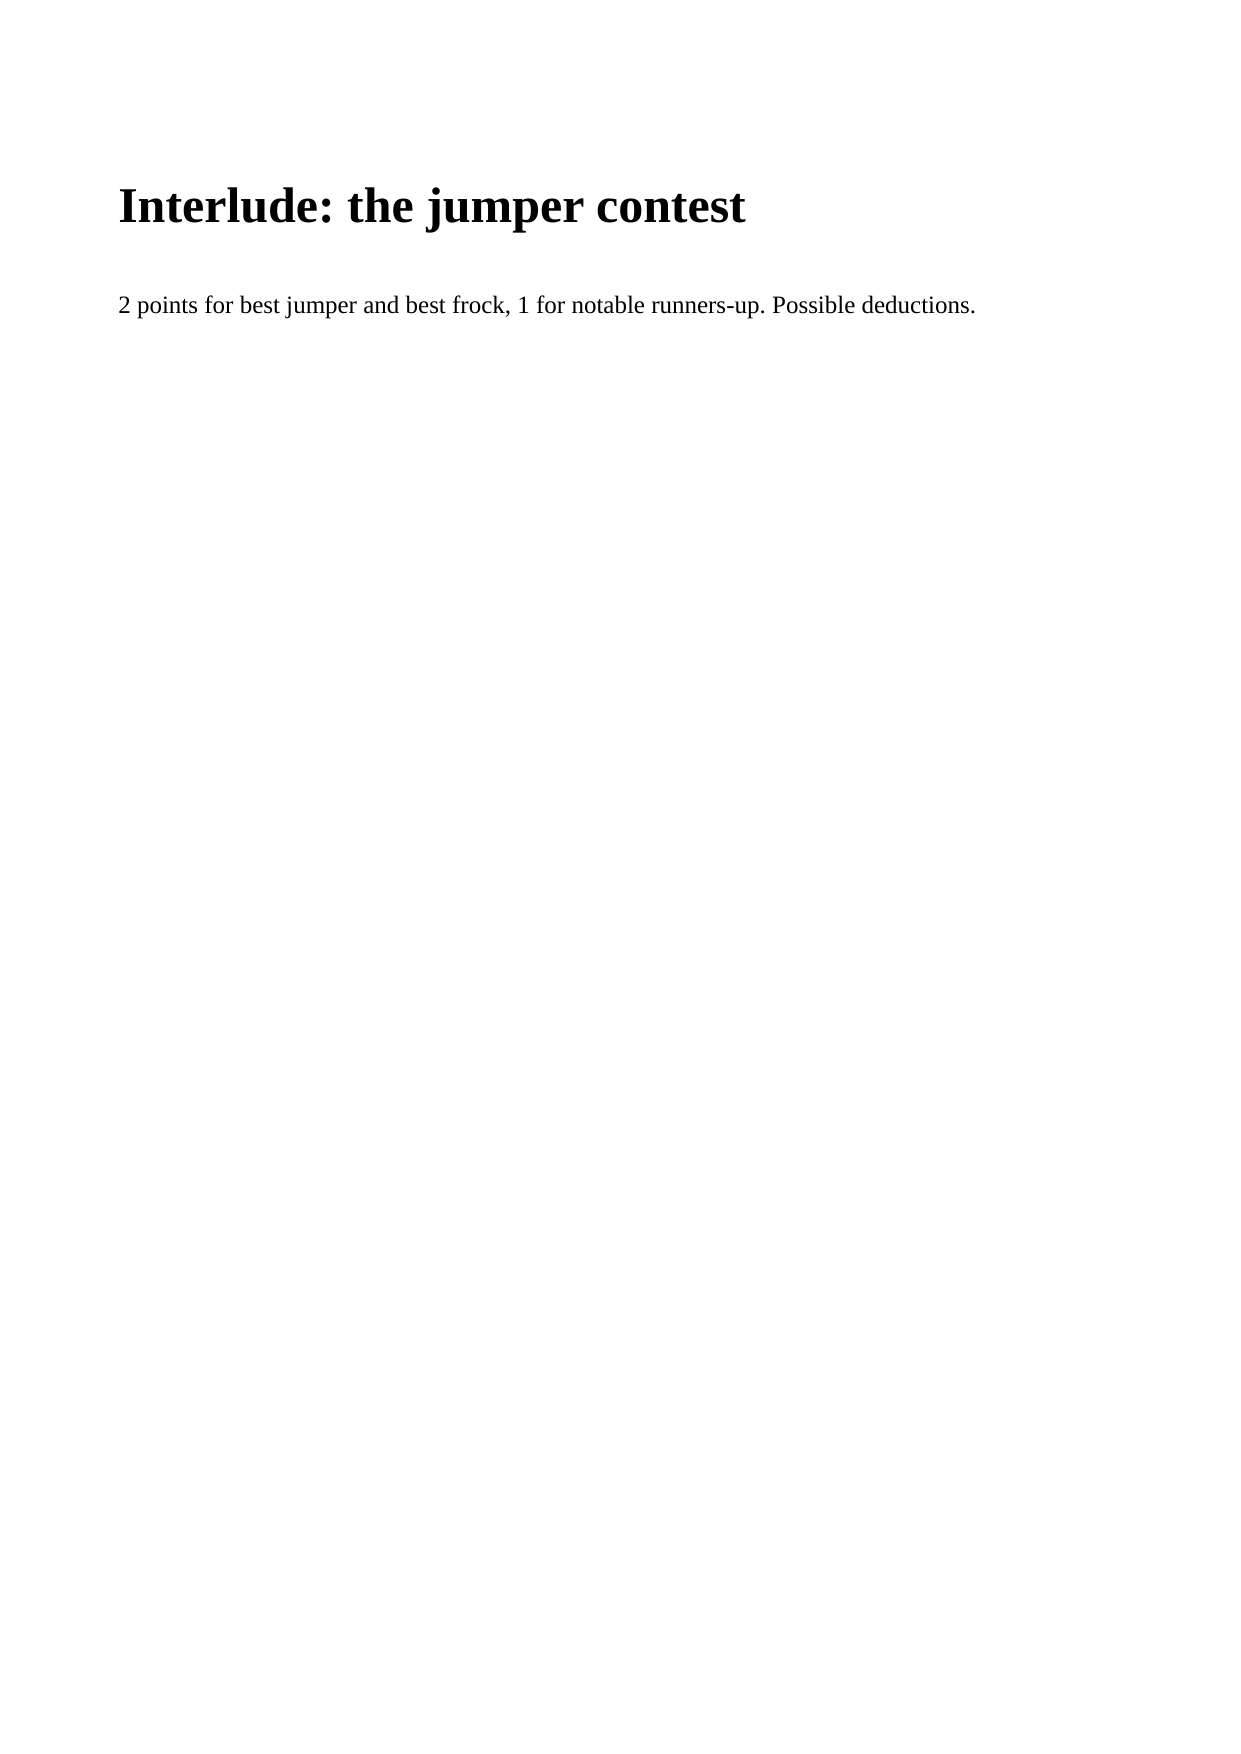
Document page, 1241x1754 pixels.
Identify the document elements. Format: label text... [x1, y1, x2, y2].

text Interlude: the jumper contest [118, 176, 1122, 233]
text 2 points for best jumper and best frock, 1 for notable runners-up. Possible deductions. [118, 291, 1122, 319]
